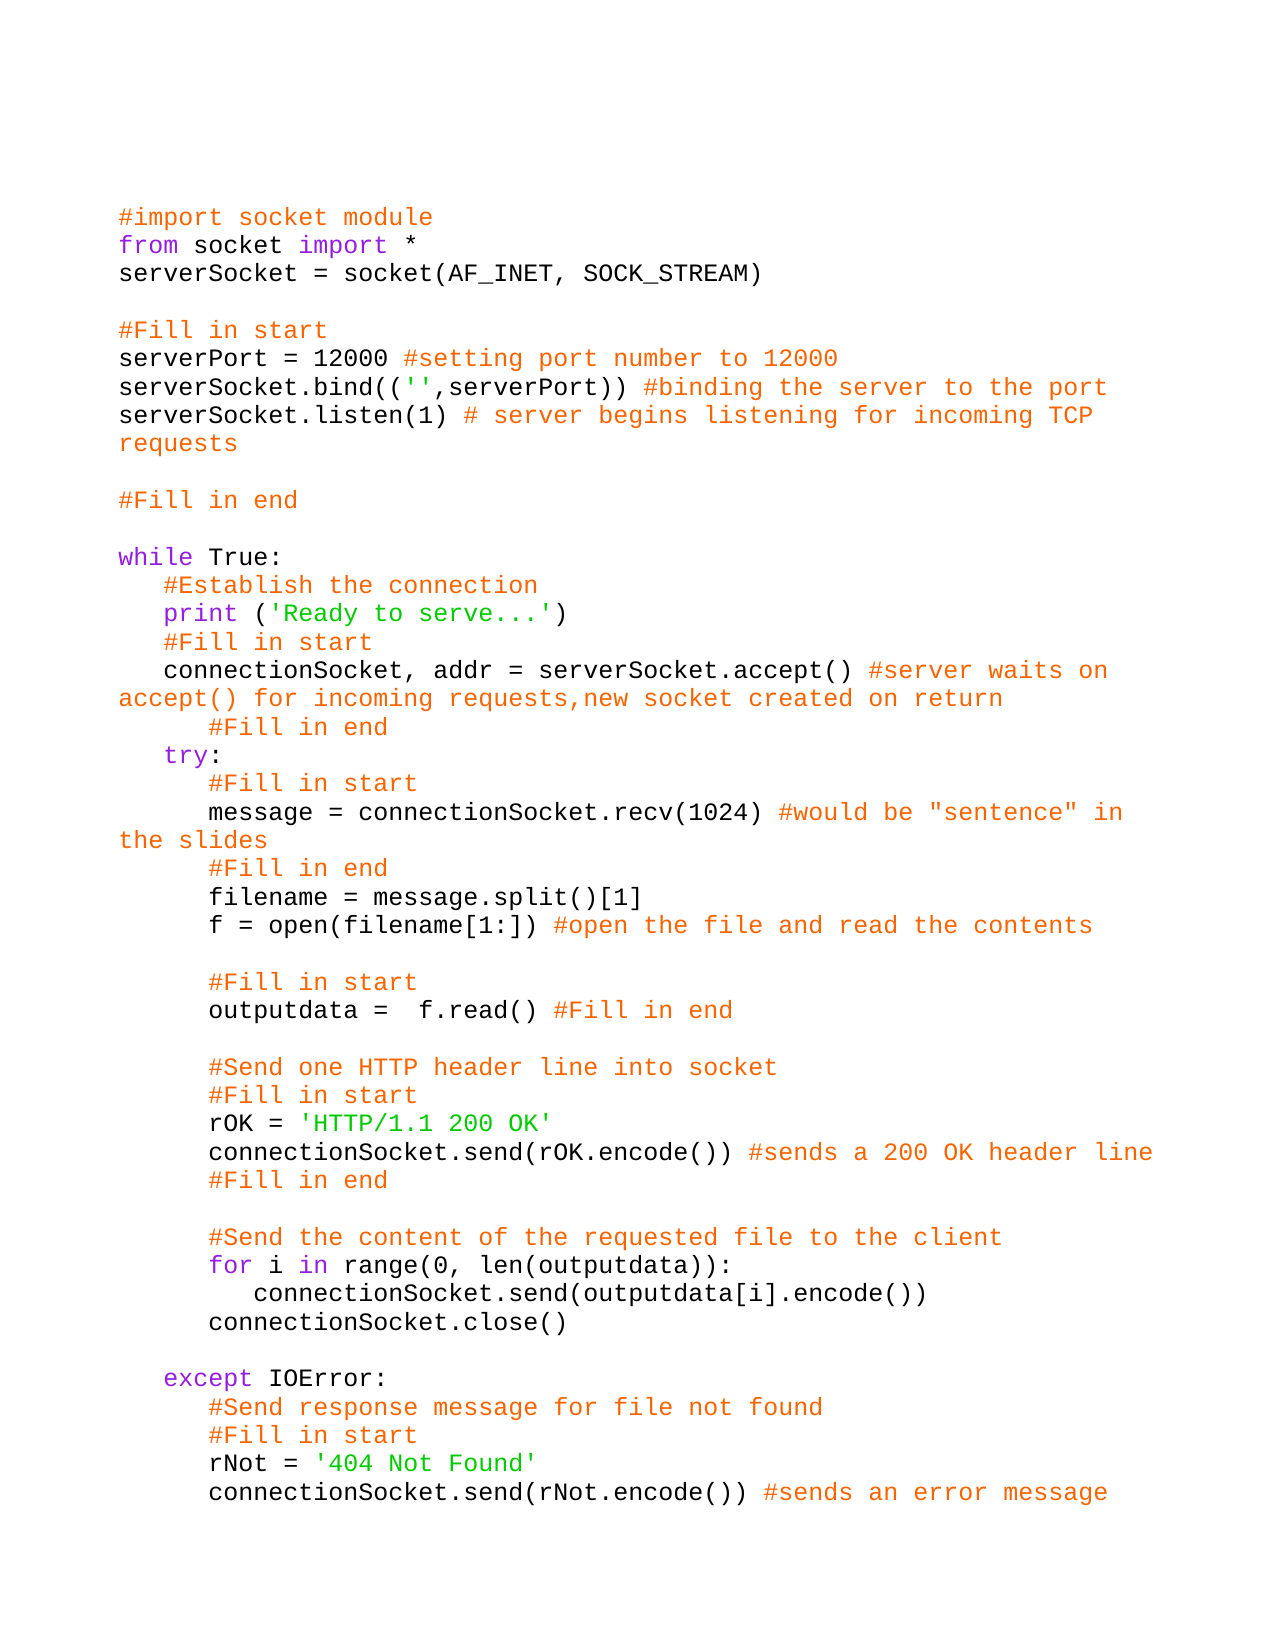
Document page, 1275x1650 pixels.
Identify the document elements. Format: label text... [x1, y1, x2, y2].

text #import socket module from socket import * serverSocket = socket(AF_INET, SOCK_STREAM) #Fill in start serverPort = 12000 #setting port number to 12000 serverSocket.bind(('',serverPort)) #binding the server to the port serverSocket.listen(1) # server begins listening for incoming TCP requests #Fill in end while True: #Establish the connection print ('Ready to serve...') #Fill in start connectionSocket, addr = serverSocket.accept() #server waits on accept() for incoming requests,new socket created on return #Fill in end try: #Fill in start message = connectionSocket.recv(1024) #would be "sentence" in the slides #Fill in end filename = message.split()[1] f = open(filename[1:]) #open the file and read the contents #Fill in start outputdata = f.read() #Fill in end #Send one HTTP header line into socket #Fill in start rOK = 'HTTP/1.1 200 OK' connectionSocket.send(rOK.encode()) #sends a 200 OK header line #Fill in end #Send the content of the requested file to the client for i in range(0, len(outputdata)): connectionSocket.send(outputdata[i].encode()) connectionSocket.close() except IOError: #Send response message for file not found #Fill in start rNot = '404 Not Found' connectionSocket.send(rNot.encode()) #sends an error message [118, 204, 1157, 1508]
